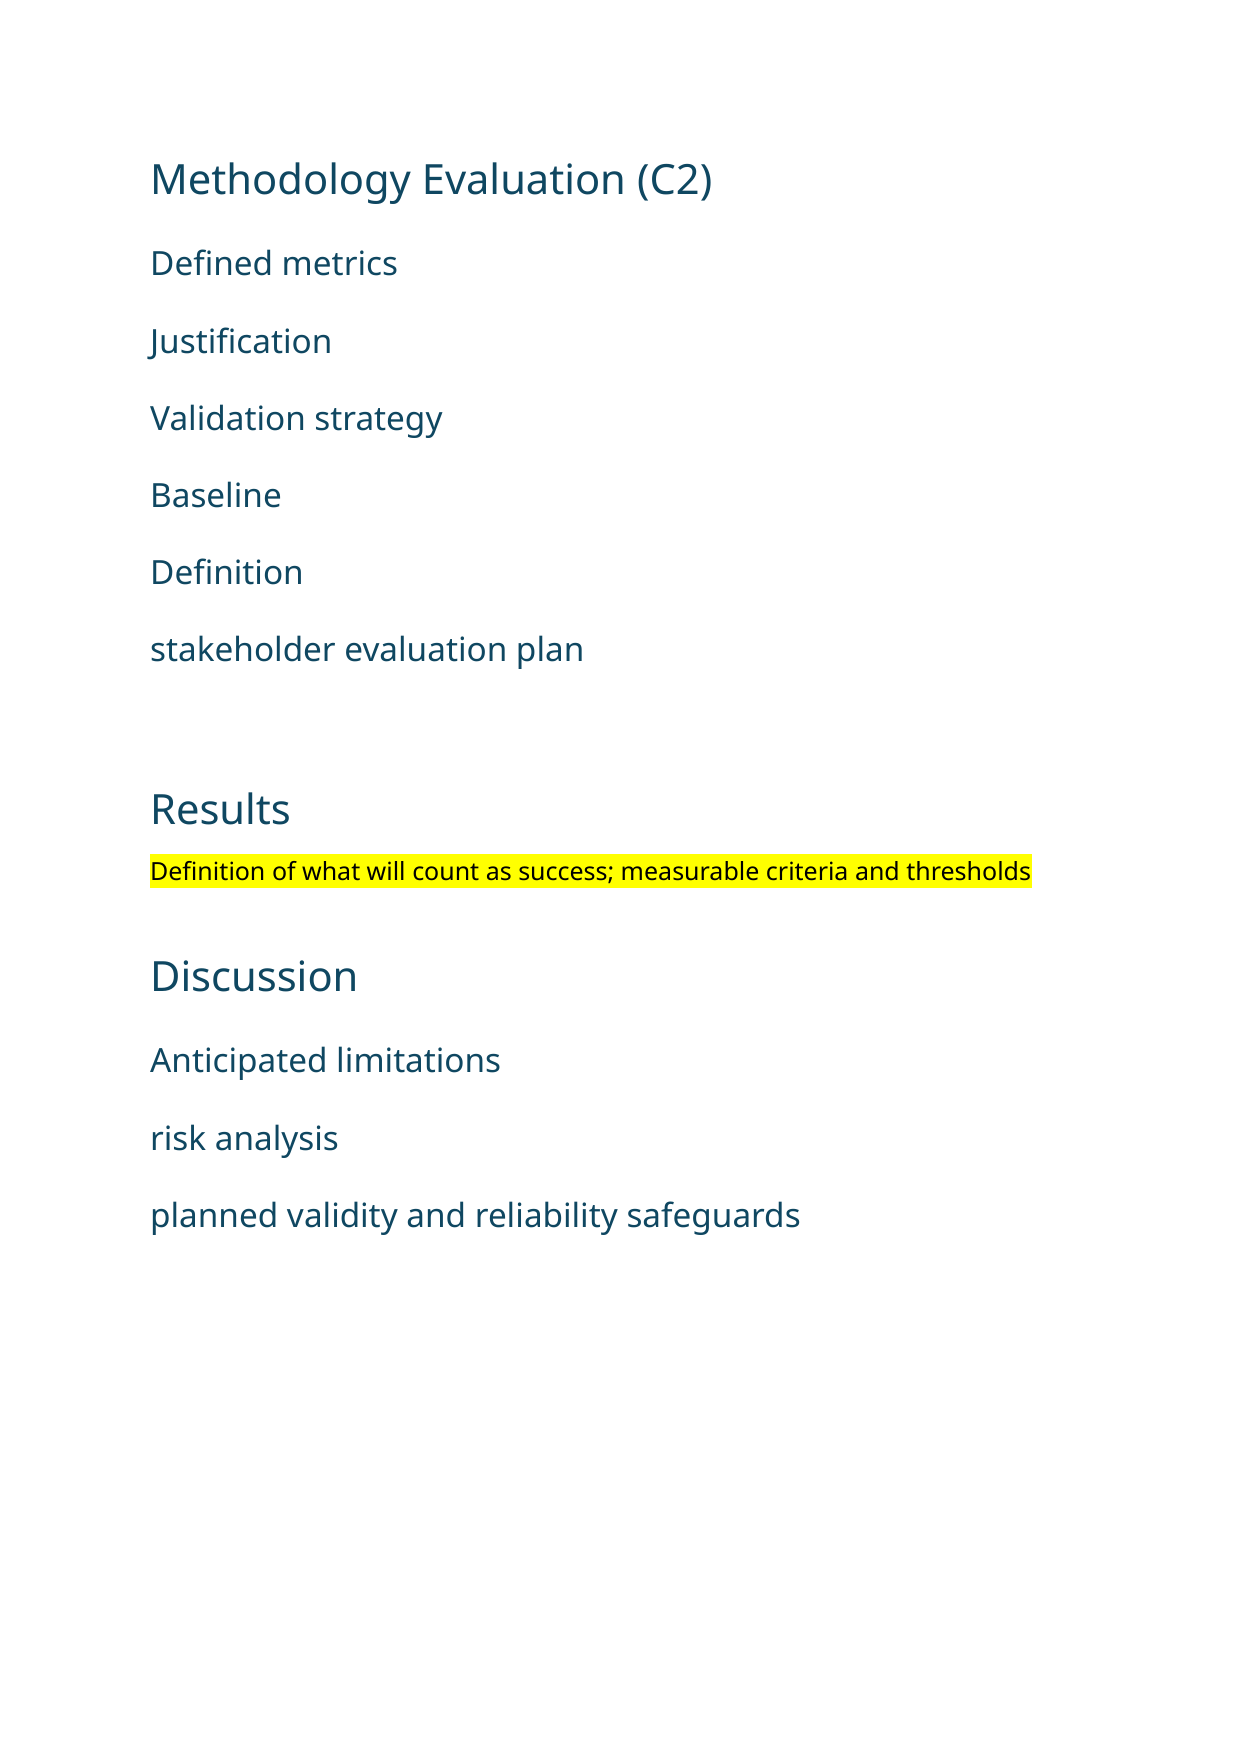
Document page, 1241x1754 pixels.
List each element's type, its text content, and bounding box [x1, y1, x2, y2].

subtitle Defined metrics [150, 240, 1090, 286]
subtitle Definition [150, 549, 1090, 594]
subtitle Methodology Evaluation (C2) [150, 150, 1090, 207]
subtitle Justification [150, 317, 1090, 363]
subtitle Results [150, 780, 1090, 837]
subtitle planned validity and reliability safeguards [150, 1191, 1090, 1237]
text Definition of what will count as success; measurable criteria and thresholds [150, 853, 1090, 888]
subtitle Anticipated limitations [150, 1037, 1090, 1082]
subtitle Baseline [150, 472, 1090, 517]
subtitle stakeholder evaluation plan [150, 626, 1090, 672]
subtitle risk analysis [150, 1114, 1090, 1160]
subtitle Validation strategy [150, 394, 1090, 440]
subtitle Discussion [150, 947, 1090, 1004]
